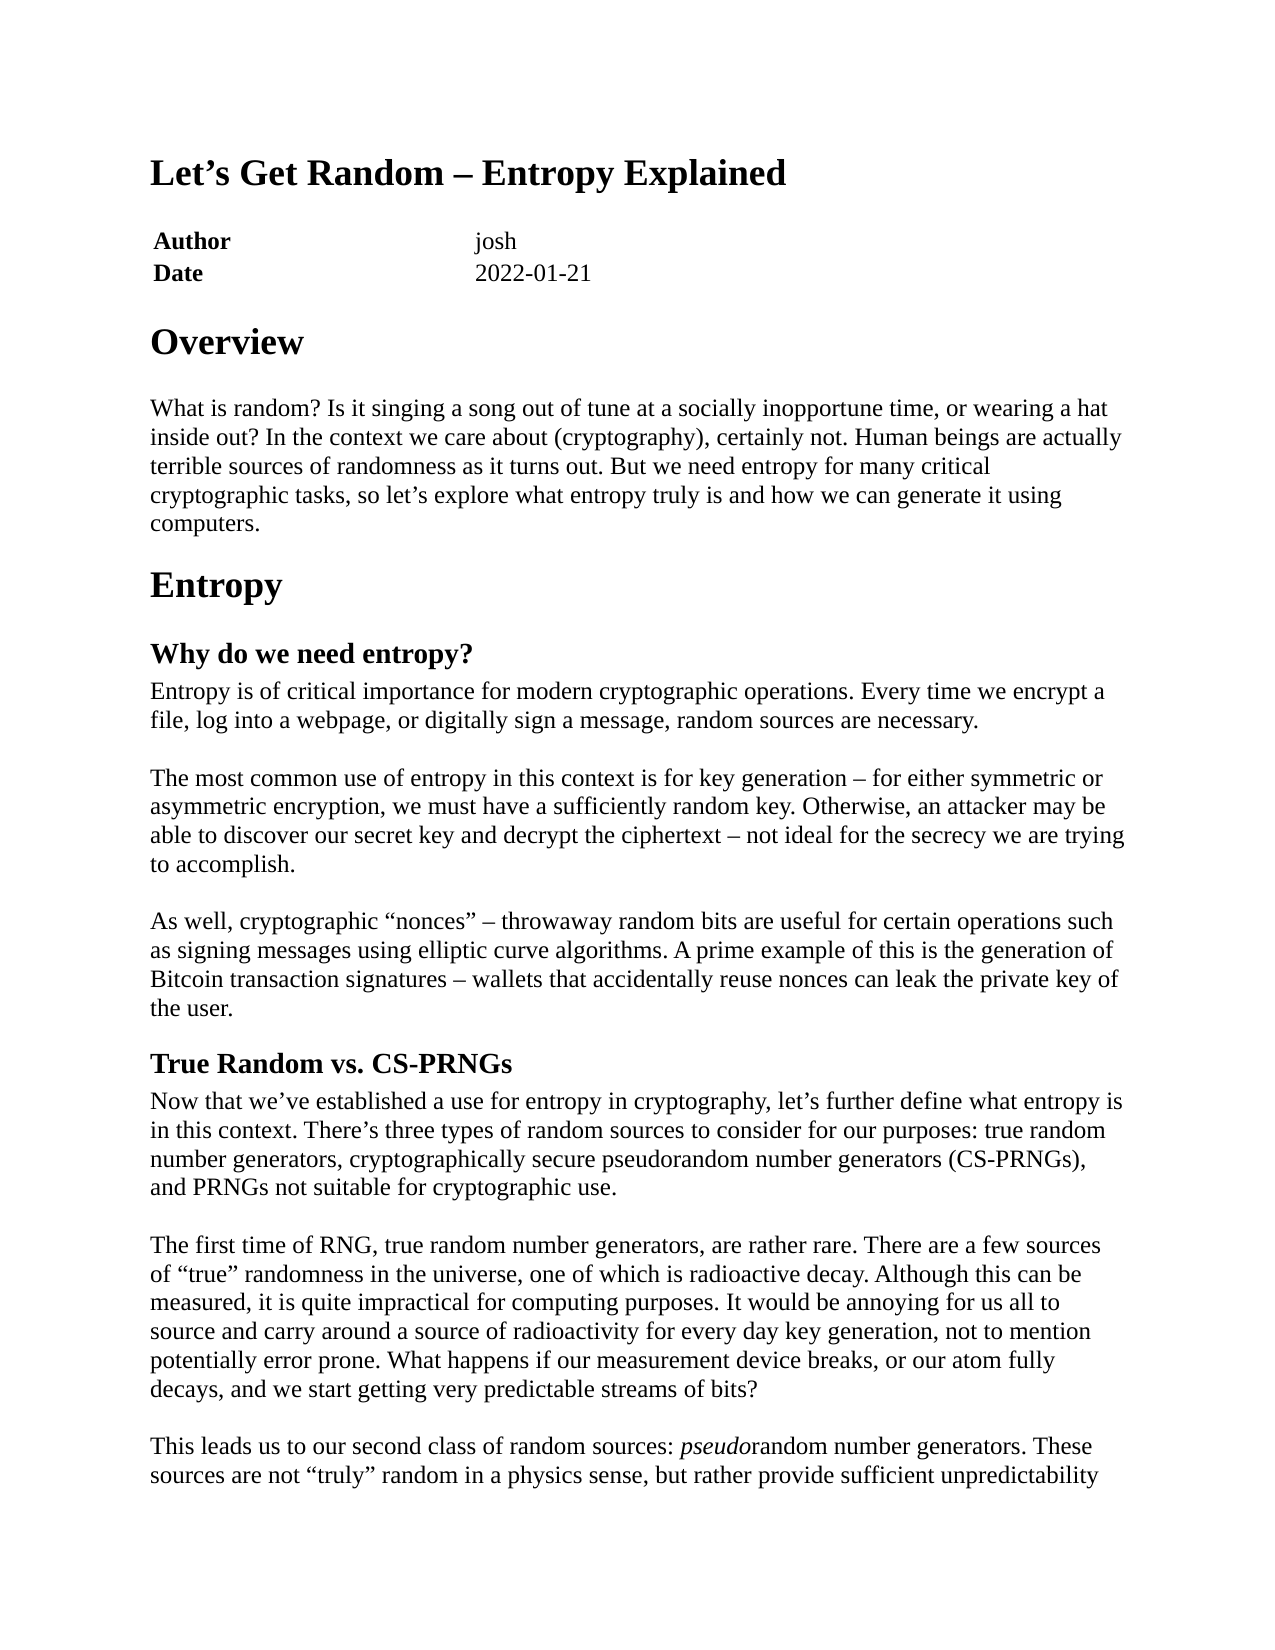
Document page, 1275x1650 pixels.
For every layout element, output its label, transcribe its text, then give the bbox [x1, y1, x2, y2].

table_cell Date [152, 256, 473, 288]
subtitle Let’s Get Random – Entropy Explained [150, 150, 1125, 193]
text Now that we’ve established a use for entropy in cryptography, let’s further define what entropy is in this context. There’s three types of random sources to consider for our purposes: true random number generators, cryptographically secure pseudorandom number generators (CS-PRNGs), and PRNGs not suitable for cryptographic use. [150, 1086, 1125, 1201]
subtitle True Random vs. CS-PRNGs [150, 1046, 1125, 1080]
text What is random? Is it singing a song out of tune at a socially inopportune time, or wearing a hat inside out? In the context we care about (cryptography), certainly not. Human beings are actually terrible sources of randomness as it turns out. But we need entropy for many critical cryptographic tasks, so let’s explore what entropy truly is and how we can generate it using computers. [150, 393, 1125, 537]
subtitle Why do we need entropy? [150, 637, 1125, 670]
table_cell 2022-01-21 [473, 256, 1127, 288]
subtitle Entropy [150, 562, 1125, 605]
text The first time of RNG, true random number generators, are rather rare. There are a few sources of “true” randomness in the universe, one of which is radioactive decay. Although this can be measured, it is quite impractical for computing purposes. It would be annoying for us all to source and carry around a source of radioactivity for every day key generation, not to mention potentially error prone. What happens if our measurement device breaks, or our atom fully decays, and we start getting very predictable streams of bits? [150, 1230, 1125, 1402]
table_header Author [152, 224, 473, 256]
text As well, cryptographic “nonces” – throwaway random bits are useful for certain operations such as signing messages using elliptic curve algorithms. A prime example of this is the generation of Bitcoin transaction signatures – wallets that accidentally reuse nonces can leak the private key of the user. [150, 906, 1125, 1021]
text Entropy is of critical importance for modern cryptographic operations. Every time we encrypt a file, log into a webpage, or digitally sign a message, random sources are necessary. [150, 676, 1125, 734]
text The most common use of entropy in this context is for key generation – for either symmetric or asymmetric encryption, we must have a sufficiently random key. Otherwise, an attacker may be able to discover our secret key and decrypt the ciphertext – not ideal for the secrecy we are trying to accomplish. [150, 763, 1125, 878]
table_header josh [473, 224, 1127, 256]
subtitle Overview [150, 319, 1125, 362]
text This leads us to our second class of random sources: pseudorandom number generators. These sources are not “truly” random in a physics sense, but rather provide sufficient unpredictability [150, 1431, 1125, 1489]
